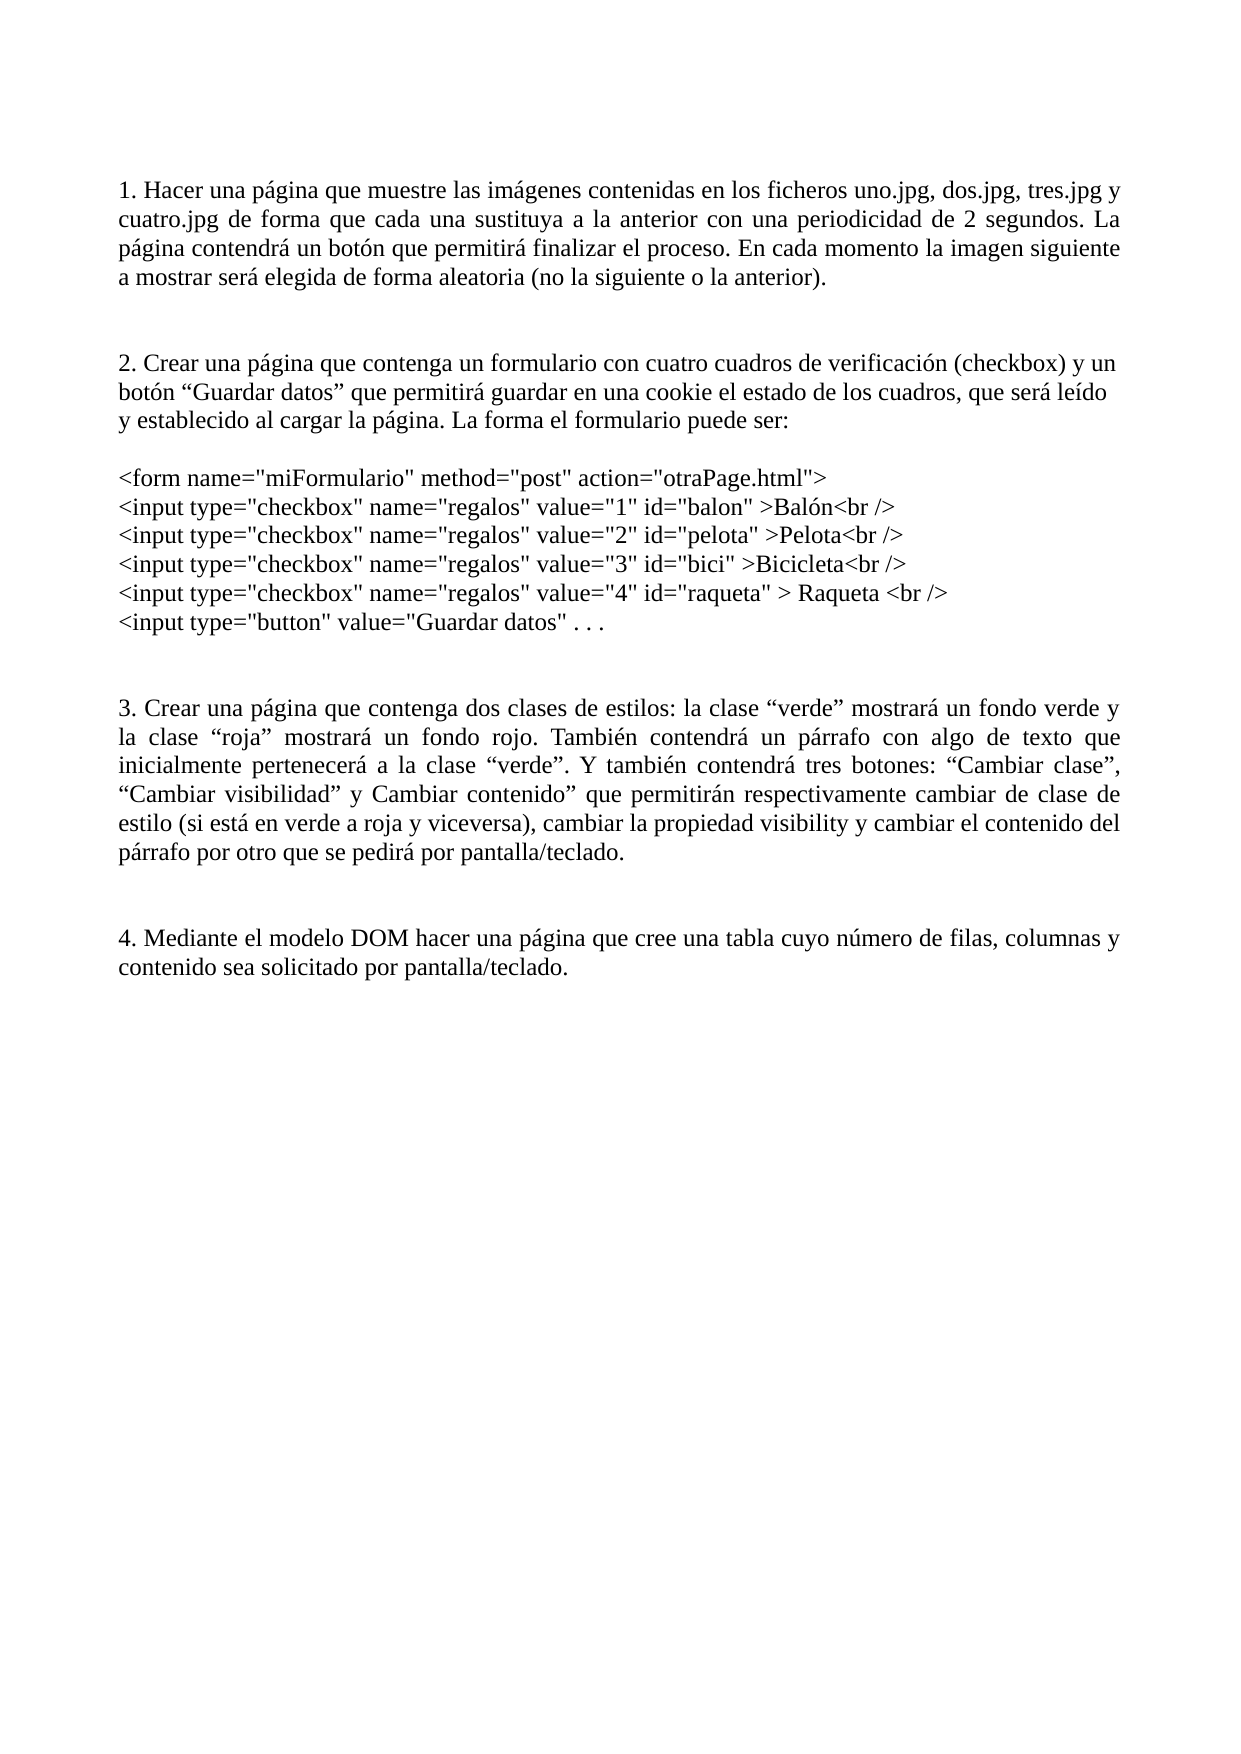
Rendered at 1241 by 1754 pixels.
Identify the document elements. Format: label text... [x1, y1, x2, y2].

text <input type="button" value="Guardar datos" . . . [118, 607, 1122, 636]
text <form name="miFormulario" method="post" action="otraPage.html"> [118, 463, 1122, 492]
text <input type="checkbox" name="regalos" value="1" id="balon" >Balón<br /> [118, 492, 1122, 521]
text 1. Hacer una página que muestre las imágenes contenidas en los ficheros uno.jpg, dos.jpg, tres.jpg y cuatro.jpg de forma que cada una sustituya a la anterior con una periodicidad de 2 segundos. La página contendrá un botón que permitirá finalizar el proceso. En cada momento la imagen siguiente a mostrar será elegida de forma aleatoria (no la siguiente o la anterior). [118, 176, 1122, 291]
text <input type="checkbox" name="regalos" value="3" id="bici" >Bicicleta<br /> [118, 549, 1122, 578]
text 3. Crear una página que contenga dos clases de estilos: la clase “verde” mostrará un fondo verde y la clase “roja” mostrará un fondo rojo. También contendrá un párrafo con algo de texto que inicialmente pertenecerá a la clase “verde”. Y también contendrá tres botones: “Cambiar clase”, “Cambiar visibilidad” y Cambiar contenido” que permitirán respectivamente cambiar de clase de estilo (si está en verde a roja y viceversa), cambiar la propiedad visibility y cambiar el contenido del párrafo por otro que se pedirá por pantalla/teclado. [118, 693, 1122, 866]
text 4. Mediante el modelo DOM hacer una página que cree una tabla cuyo número de filas, columnas y contenido sea solicitado por pantalla/teclado. [118, 923, 1122, 981]
text 2. Crear una página que contenga un formulario con cuatro cuadros de verificación (checkbox) y un botón “Guardar datos” que permitirá guardar en una cookie el estado de los cuadros, que será leído y establecido al cargar la página. La forma el formulario puede ser: [118, 348, 1122, 434]
text <input type="checkbox" name="regalos" value="4" id="raqueta" > Raqueta <br /> [118, 578, 1122, 607]
text <input type="checkbox" name="regalos" value="2" id="pelota" >Pelota<br /> [118, 521, 1122, 549]
